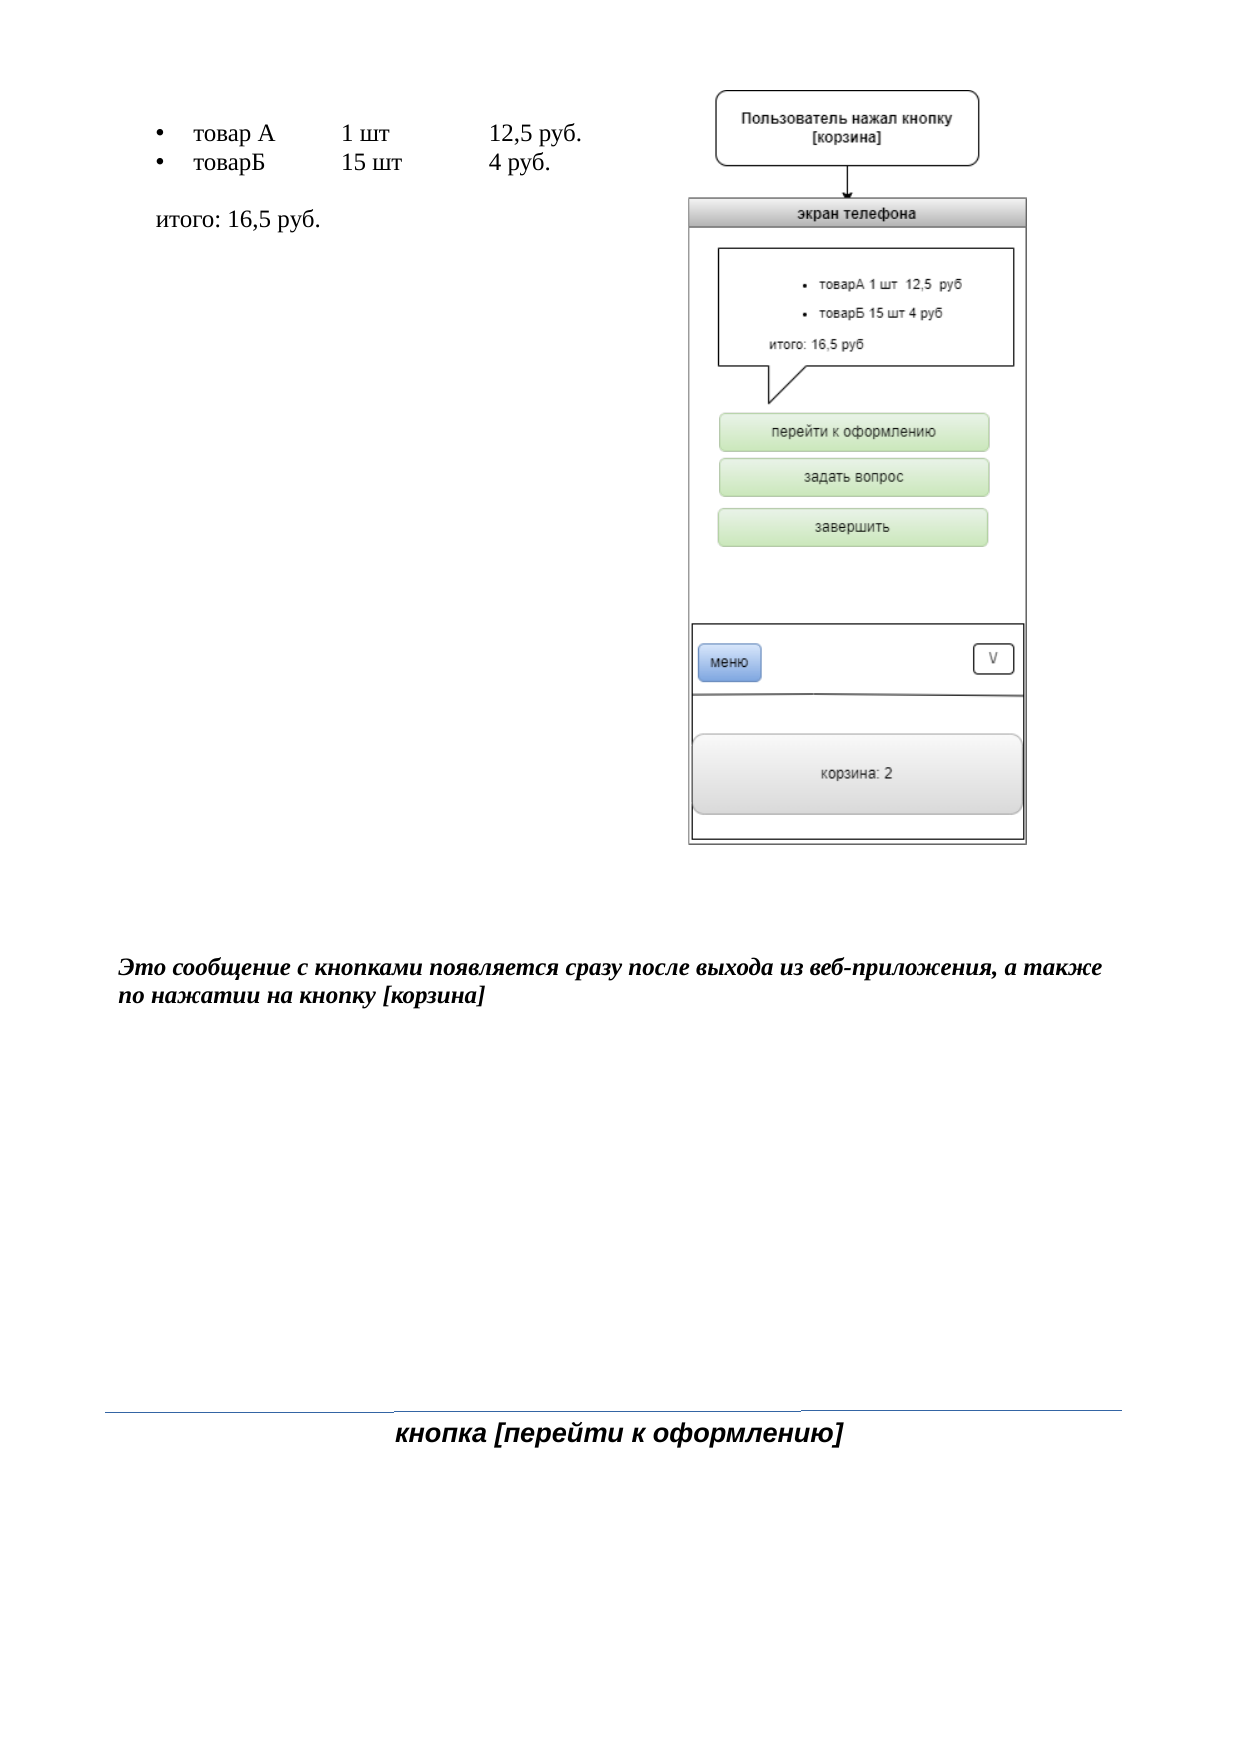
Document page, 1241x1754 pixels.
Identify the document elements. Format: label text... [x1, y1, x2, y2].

picture [688, 90, 1027, 845]
list [1027, 118, 1122, 147]
subtitle кнопка [перейти к оформлению] [118, 1417, 1122, 1448]
list товарБ 15 шт 4 руб. [156, 147, 688, 176]
text [1027, 204, 1122, 233]
list [1027, 147, 1122, 176]
list товар А 1 шт 12,5 руб. [156, 118, 688, 147]
text Это сообщение с кнопками появляется сразу после выхода из веб-приложения, а также по нажатии на кнопку [корзина] [118, 952, 1122, 1009]
text итого: 16,5 руб. [118, 204, 688, 233]
